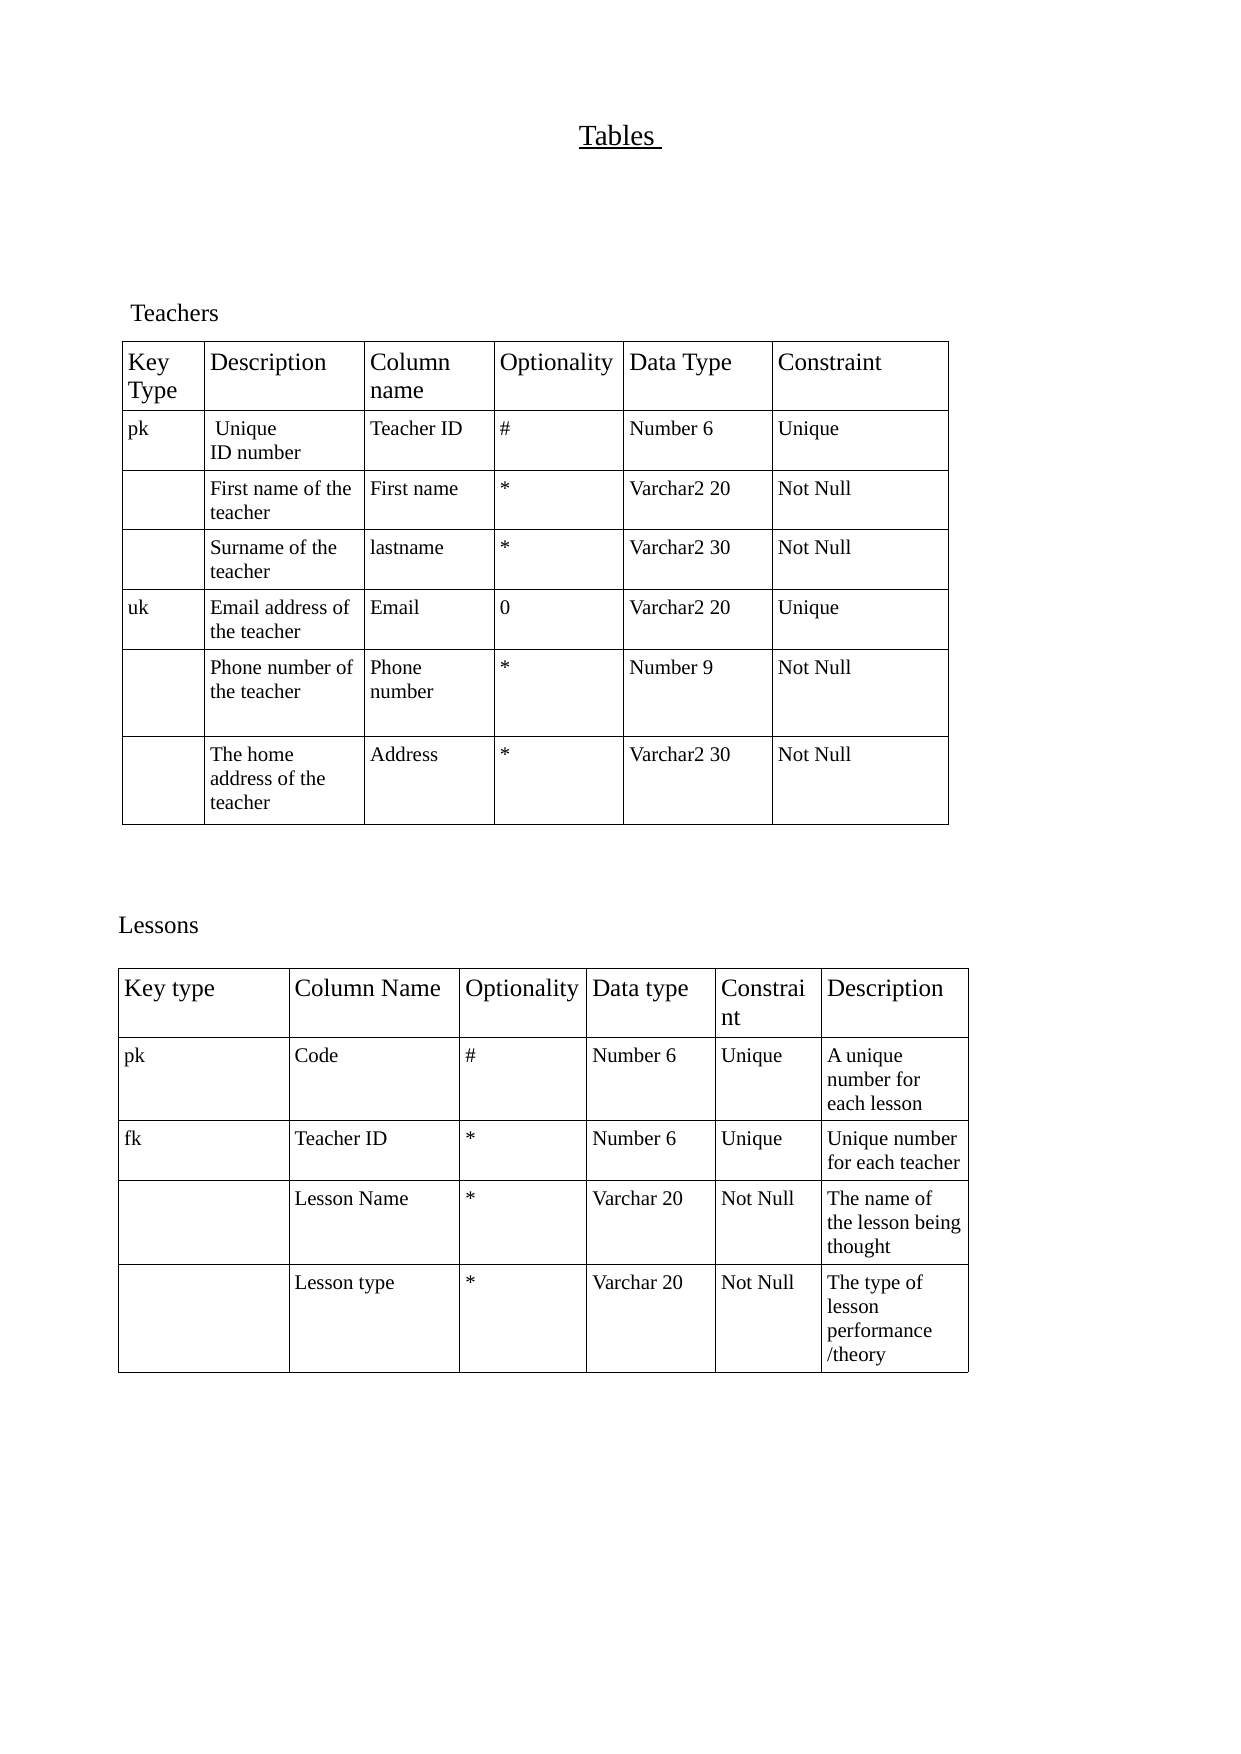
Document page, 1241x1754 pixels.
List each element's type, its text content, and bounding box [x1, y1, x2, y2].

table_header Description [822, 969, 968, 1037]
table_cell Number 6 [587, 1038, 715, 1120]
table_cell The home address of the teacher [205, 737, 364, 824]
table_header Key Type [123, 342, 204, 410]
table_cell [119, 1265, 289, 1372]
table_cell [123, 650, 204, 736]
table_cell [119, 1181, 289, 1264]
table_cell First name [365, 471, 494, 529]
table_cell # [460, 1038, 586, 1120]
table_cell Unique [773, 590, 948, 649]
table_cell Not Null [773, 530, 948, 589]
table_cell First name of the teacher [205, 471, 364, 529]
table_cell * [460, 1121, 586, 1180]
text Teachers [118, 298, 1122, 327]
table_cell * [460, 1265, 586, 1372]
table_cell Teacher ID [290, 1121, 459, 1180]
table_cell Varchar2 30 [624, 530, 772, 589]
table_cell Lesson Name [290, 1181, 459, 1264]
table_cell Not Null [773, 737, 948, 824]
table_header Description [205, 342, 364, 410]
table_cell The type of lesson performance /theory [822, 1265, 968, 1372]
table_cell Varchar2 20 [624, 590, 772, 649]
table_cell lastname [365, 530, 494, 589]
table_cell Code [290, 1038, 459, 1120]
table_cell Number 6 [624, 411, 772, 470]
table_cell uk [123, 590, 204, 649]
table_cell A unique number for each lesson [822, 1038, 968, 1120]
table_cell Unique number for each teacher [822, 1121, 968, 1180]
table_cell pk [119, 1038, 289, 1120]
table_cell Unique ID number [205, 411, 364, 470]
table_cell Unique [716, 1121, 821, 1180]
text Tables [118, 118, 1122, 152]
table_cell Phone number of the teacher [205, 650, 364, 736]
table_header Column Name [290, 969, 459, 1037]
table_cell * [495, 530, 623, 589]
table_cell Email [365, 590, 494, 649]
table_cell The name of the lesson being thought [822, 1181, 968, 1264]
table_header Constraint [773, 342, 948, 410]
table_cell Not Null [773, 471, 948, 529]
table_header Column name [365, 342, 494, 410]
table_cell * [460, 1181, 586, 1264]
table_cell [123, 471, 204, 529]
table_cell Varchar 20 [587, 1265, 715, 1372]
table_cell * [495, 471, 623, 529]
table_cell Address [365, 737, 494, 824]
table_cell Varchar2 30 [624, 737, 772, 824]
table_header Key type [119, 969, 289, 1037]
table_header Optionality [495, 342, 623, 410]
table_cell Number 9 [624, 650, 772, 736]
table_header Data Type [624, 342, 772, 410]
table_cell Varchar2 20 [624, 471, 772, 529]
table_cell Not Null [716, 1265, 821, 1372]
table_cell Varchar 20 [587, 1181, 715, 1264]
table_cell Not Null [716, 1181, 821, 1264]
table_header Optionality [460, 969, 586, 1037]
table_cell Email address of the teacher [205, 590, 364, 649]
table_cell fk [119, 1121, 289, 1180]
table_cell [123, 530, 204, 589]
table_cell 0 [495, 590, 623, 649]
table_cell Unique [716, 1038, 821, 1120]
table_cell Phone number [365, 650, 494, 736]
table_cell * [495, 650, 623, 736]
table_cell Lesson type [290, 1265, 459, 1372]
table_header Data type [587, 969, 715, 1037]
table_cell Teacher ID [365, 411, 494, 470]
table_cell Unique [773, 411, 948, 470]
table_header Constraint [716, 969, 821, 1037]
table_cell Not Null [773, 650, 948, 736]
table_cell pk [123, 411, 204, 470]
table_cell * [495, 737, 623, 824]
table_cell [123, 737, 204, 824]
table_cell Number 6 [587, 1121, 715, 1180]
table_cell # [495, 411, 623, 470]
table_cell Surname of the teacher [205, 530, 364, 589]
text Lessons [118, 910, 1122, 939]
